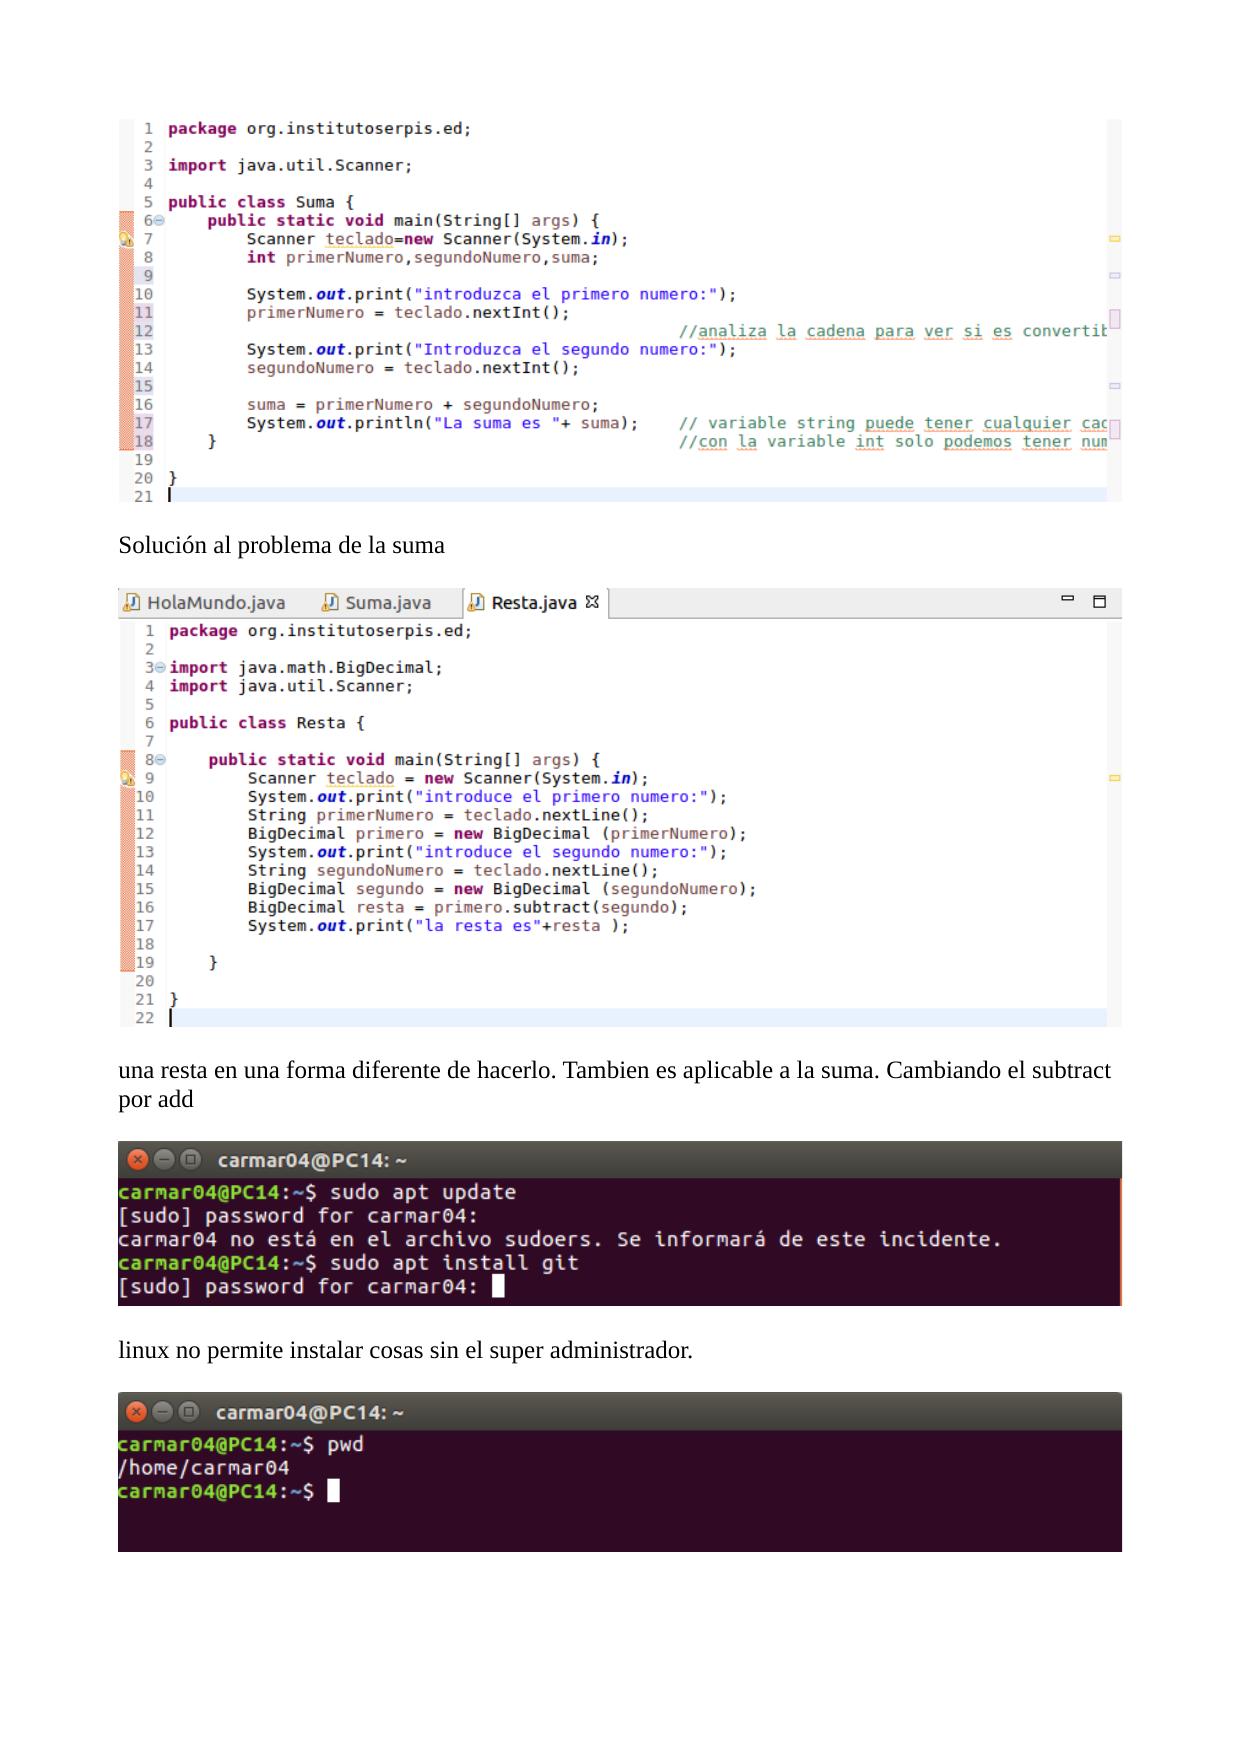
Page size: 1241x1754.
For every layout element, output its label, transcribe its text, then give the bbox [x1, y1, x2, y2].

text una resta en una forma diferente de hacerlo. Tambien es aplicable a la suma. Cambiando el subtract por add [118, 1055, 1122, 1112]
picture [118, 1141, 1123, 1306]
picture [118, 1392, 1123, 1552]
picture [118, 588, 1123, 1027]
text linux no permite instalar cosas sin el super administrador. [118, 1335, 1122, 1363]
text Solución al problema de la suma [118, 531, 1122, 559]
picture [118, 118, 1123, 502]
